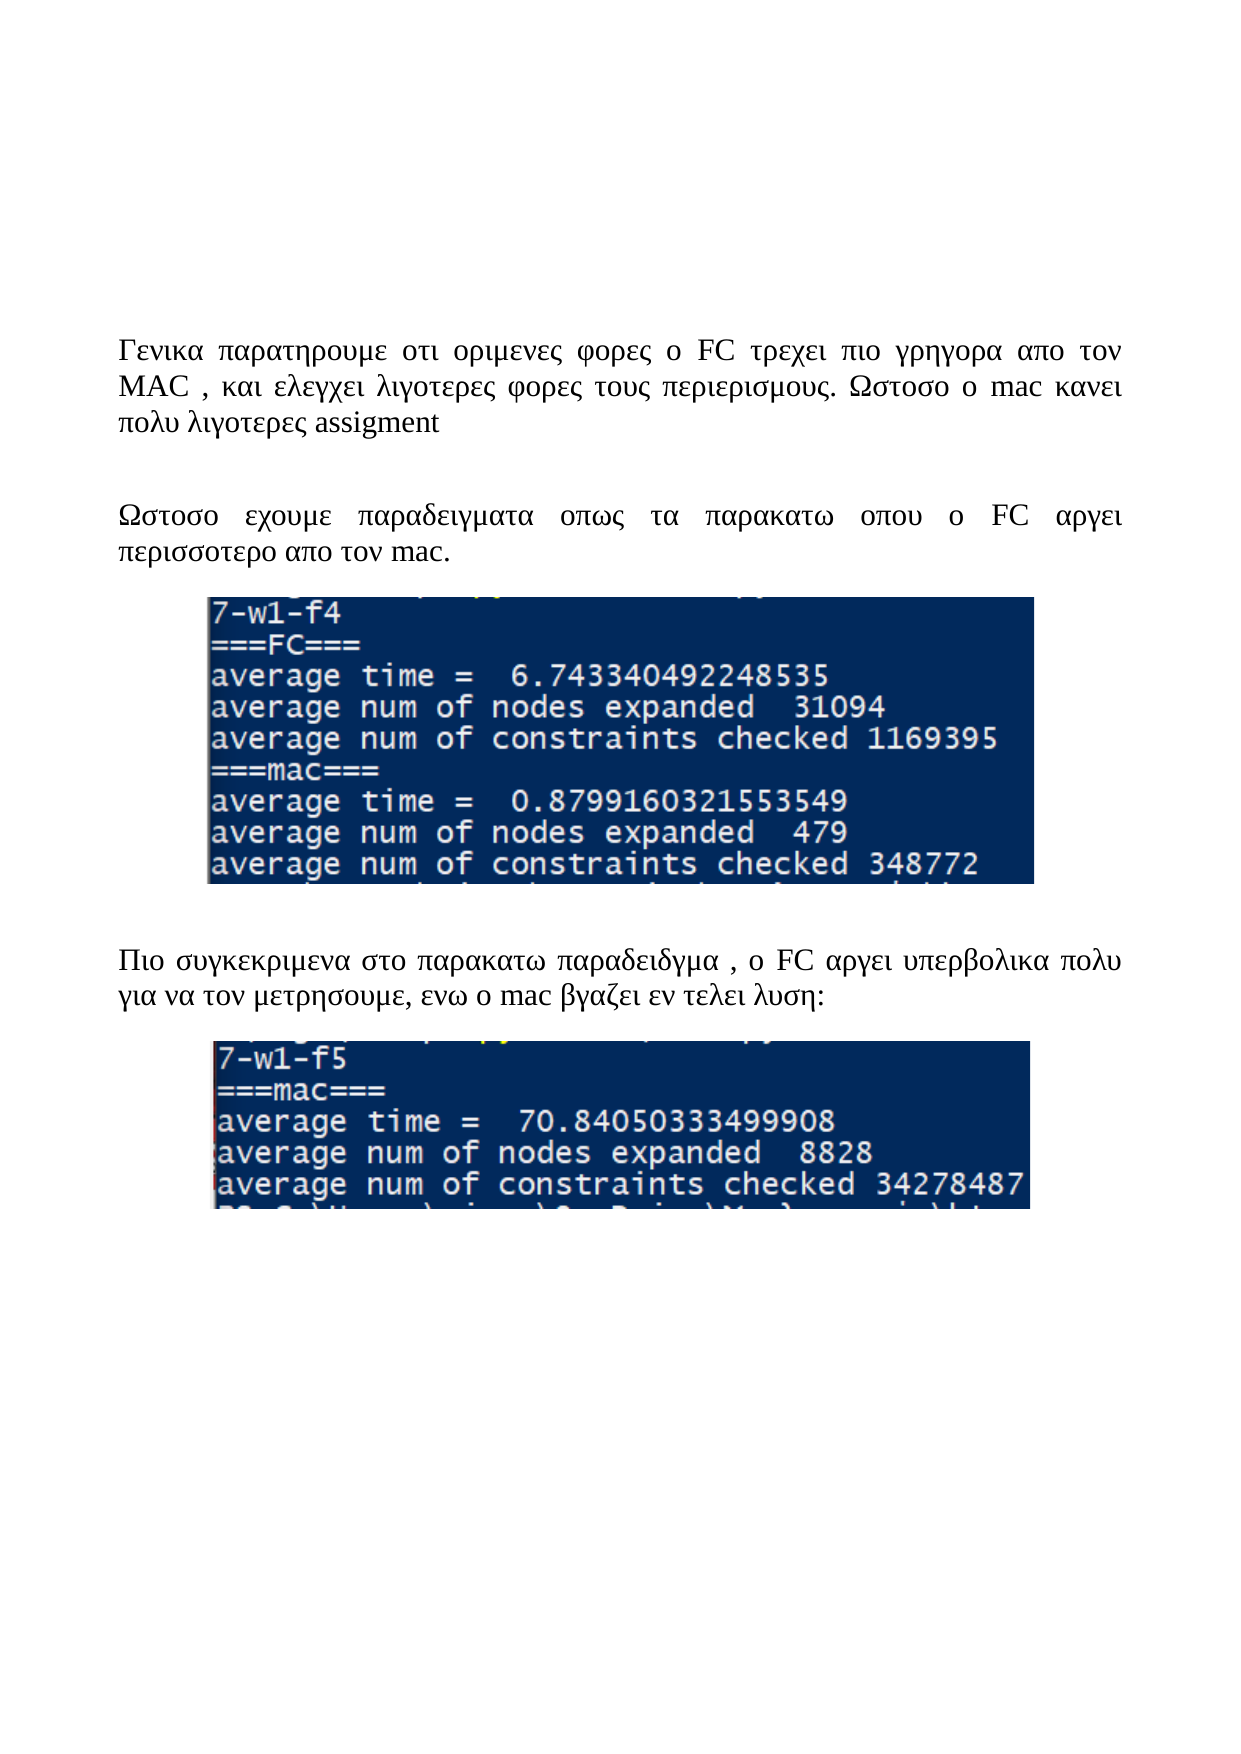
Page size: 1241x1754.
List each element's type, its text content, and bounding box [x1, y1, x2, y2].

text Πιο συγκεκριμενα στο παρακατω παραδειδγμα , ο FC αργει υπερβολικα πολυ για να τον μετρησουμε, ενω ο mac βγαζει εν τελει λυση: [118, 941, 1122, 1013]
text Γενικα παρατηρουμε οτι οριμενες φορες ο FC τρεχει πιο γρηγορα απο τον MAC , και ελεγχει λιγοτερες φορες τους περιερισμους. Ωστοσο ο mac κανει πολυ λιγοτερες assigment [118, 331, 1122, 439]
text Ωστοσο εχουμε παραδειγματα οπως τα παρακατω οπου ο FC αργει περισσοτερο απο τον mac. [118, 497, 1122, 568]
picture [209, 1041, 1031, 1209]
picture [206, 597, 1035, 884]
